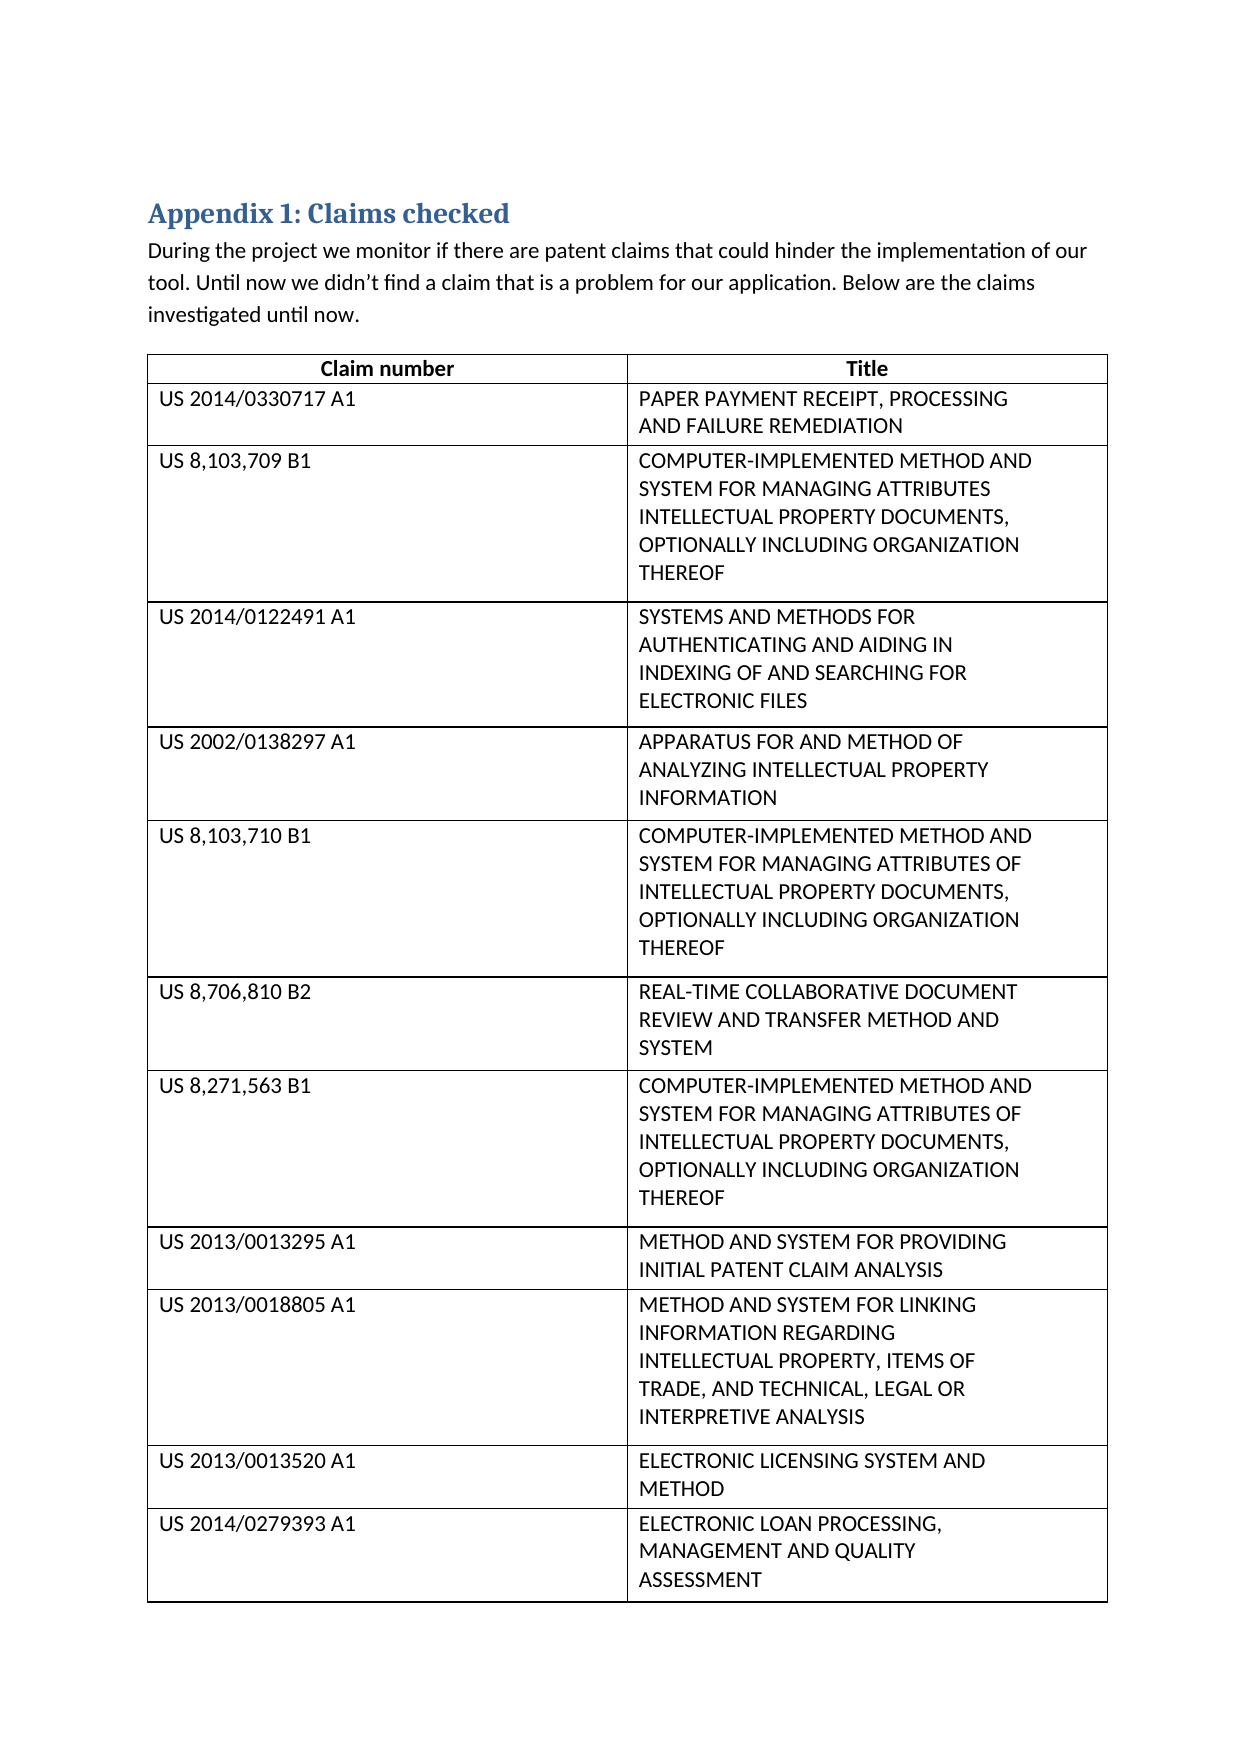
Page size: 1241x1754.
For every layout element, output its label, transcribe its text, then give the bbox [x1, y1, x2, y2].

table_cell COMPUTER-IMPLEMENTED METHOD AND SYSTEM FOR MANAGING ATTRIBUTES OF INTELLECTUAL PROPERTY DOCUMENTS, OPTIONALLY INCLUDING ORGANIZATION THEREOF [628, 1071, 1107, 1226]
table_cell COMPUTER-IMPLEMENTED METHOD AND SYSTEM FOR MANAGING ATTRIBUTES OF INTELLECTUAL PROPERTY DOCUMENTS, OPTIONALLY INCLUDING ORGANIZATION THEREOF [628, 821, 1107, 976]
table_cell METHOD AND SYSTEM FOR LINKING INFORMATION REGARDING INTELLECTUAL PROPERTY, ITEMS OF TRADE, AND TECHNICAL, LEGAL OR INTERPRETIVE ANALYSIS [628, 1290, 1107, 1445]
table_cell US 2013/0013295 A1 [148, 1228, 627, 1289]
table_cell COMPUTER-IMPLEMENTED METHOD AND SYSTEM FOR MANAGING ATTRIBUTES INTELLECTUAL PROPERTY DOCUMENTS, OPTIONALLY INCLUDING ORGANIZATION THEREOF [628, 446, 1107, 601]
table_cell PAPER PAYMENT RECEIPT, PROCESSING AND FAILURE REMEDIATION [628, 384, 1107, 445]
text During the project we monitor if there are patent claims that could hinder the implementation of our tool. Until now we didn’t find a claim that is a problem for our application. Below are the claims investigated until now. [148, 236, 1093, 328]
table_cell US 8,271,563 B1 [148, 1071, 627, 1226]
table_cell SYSTEMS AND METHODS FOR AUTHENTICATING AND AIDING IN INDEXING OF AND SEARCHING FOR ELECTRONIC FILES [628, 603, 1107, 726]
table_cell ELECTRONIC LICENSING SYSTEM AND METHOD [628, 1446, 1107, 1508]
table_cell US 8,103,709 B1 [148, 446, 627, 601]
table_header Title [628, 355, 1107, 383]
table_cell US 2014/0279393 A1 [148, 1509, 627, 1601]
table_cell ELECTRONIC LOAN PROCESSING, MANAGEMENT AND QUALITY ASSESSMENT [628, 1509, 1107, 1601]
table_cell US 2002/0138297 A1 [148, 728, 627, 820]
table_cell US 2013/0018805 A1 [148, 1290, 627, 1445]
table_cell REAL-TIME COLLABORATIVE DOCUMENT REVIEW AND TRANSFER METHOD AND SYSTEM [628, 978, 1107, 1070]
table_cell US 8,103,710 B1 [148, 821, 627, 976]
table_cell US 2013/0013520 A1 [148, 1446, 627, 1508]
subtitle Appendix 1: Claims checked [148, 198, 1093, 231]
table_cell US 2014/0122491 A1 [148, 603, 627, 726]
table_header Claim number [148, 355, 627, 383]
table_cell APPARATUS FOR AND METHOD OF ANALYZING INTELLECTUAL PROPERTY INFORMATION [628, 728, 1107, 820]
table_cell US 2014/0330717 A1 [148, 384, 627, 445]
table_cell US 8,706,810 B2 [148, 978, 627, 1070]
table_cell METHOD AND SYSTEM FOR PROVIDING INITIAL PATENT CLAIM ANALYSIS [628, 1228, 1107, 1289]
